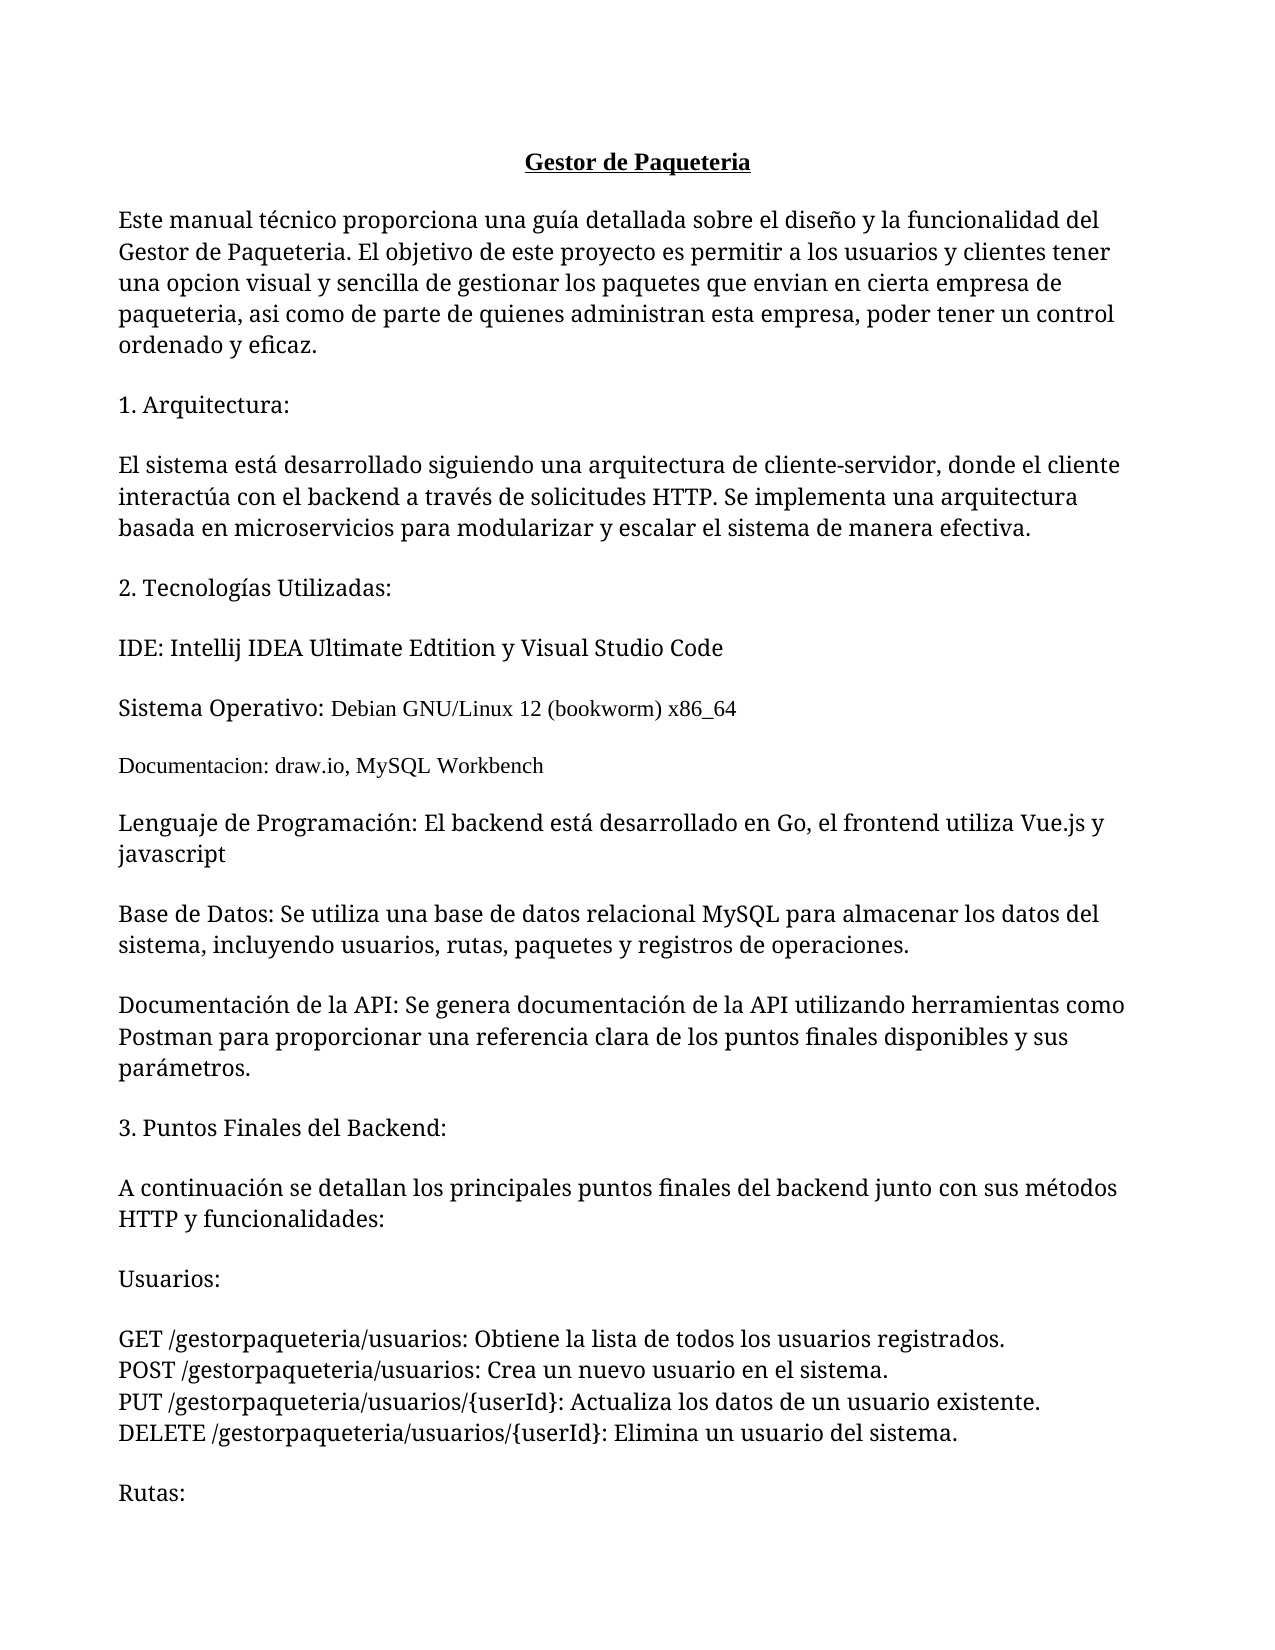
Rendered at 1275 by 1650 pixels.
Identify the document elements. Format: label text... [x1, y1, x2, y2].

text El sistema está desarrollado siguiendo una arquitectura de cliente-servidor, donde el cliente interactúa con el backend a través de solicitudes HTTP. Se implementa una arquitectura basada en microservicios para modularizar y escalar el sistema de manera efectiva. [118, 449, 1157, 543]
text Rutas: [118, 1477, 1157, 1508]
text 1. Arquitectura: [118, 389, 1157, 421]
text Base de Datos: Se utiliza una base de datos relacional MySQL para almacenar los datos del sistema, incluyendo usuarios, rutas, paquetes y registros de operaciones. [118, 898, 1157, 961]
text Lenguaje de Programación: El backend está desarrollado en Go, el frontend utiliza Vue.js y javascript [118, 807, 1157, 869]
text 3. Puntos Finales del Backend: [118, 1112, 1157, 1143]
text Documentación de la API: Se genera documentación de la API utilizando herramientas como Postman para proporcionar una referencia clara de los puntos finales disponibles y sus parámetros. [118, 989, 1157, 1083]
text POST /gestorpaqueteria/usuarios: Crea un nuevo usuario en el sistema. [118, 1354, 1157, 1386]
text A continuación se detallan los principales puntos finales del backend junto con sus métodos HTTP y funcionalidades: [118, 1172, 1157, 1234]
text Documentacion: draw.io, MySQL Workbench [118, 752, 1157, 778]
text Gestor de Paqueteria [118, 147, 1157, 176]
text PUT /gestorpaqueteria/usuarios/{userId}: Actualiza los datos de un usuario existente. [118, 1386, 1157, 1417]
text GET /gestorpaqueteria/usuarios: Obtiene la lista de todos los usuarios registrados. [118, 1323, 1157, 1354]
text Usuarios: [118, 1263, 1157, 1294]
text IDE: Intellij IDEA Ultimate Edtition y Visual Studio Code [118, 632, 1157, 663]
text 2. Tecnologías Utilizadas: [118, 572, 1157, 603]
text Este manual técnico proporciona una guía detallada sobre el diseño y la funcionalidad del Gestor de Paqueteria. El objetivo de este proyecto es permitir a los usuarios y clientes tener una opcion visual y sencilla de gestionar los paquetes que envian en cierta empresa de paqueteria, asi como de parte de quienes administran esta empresa, poder tener un control ordenado y eficaz. [118, 204, 1157, 361]
text Sistema Operativo: Debian GNU/Linux 12 (bookworm) x86_64 [118, 692, 1157, 723]
text DELETE /gestorpaqueteria/usuarios/{userId}: Elimina un usuario del sistema. [118, 1417, 1157, 1448]
